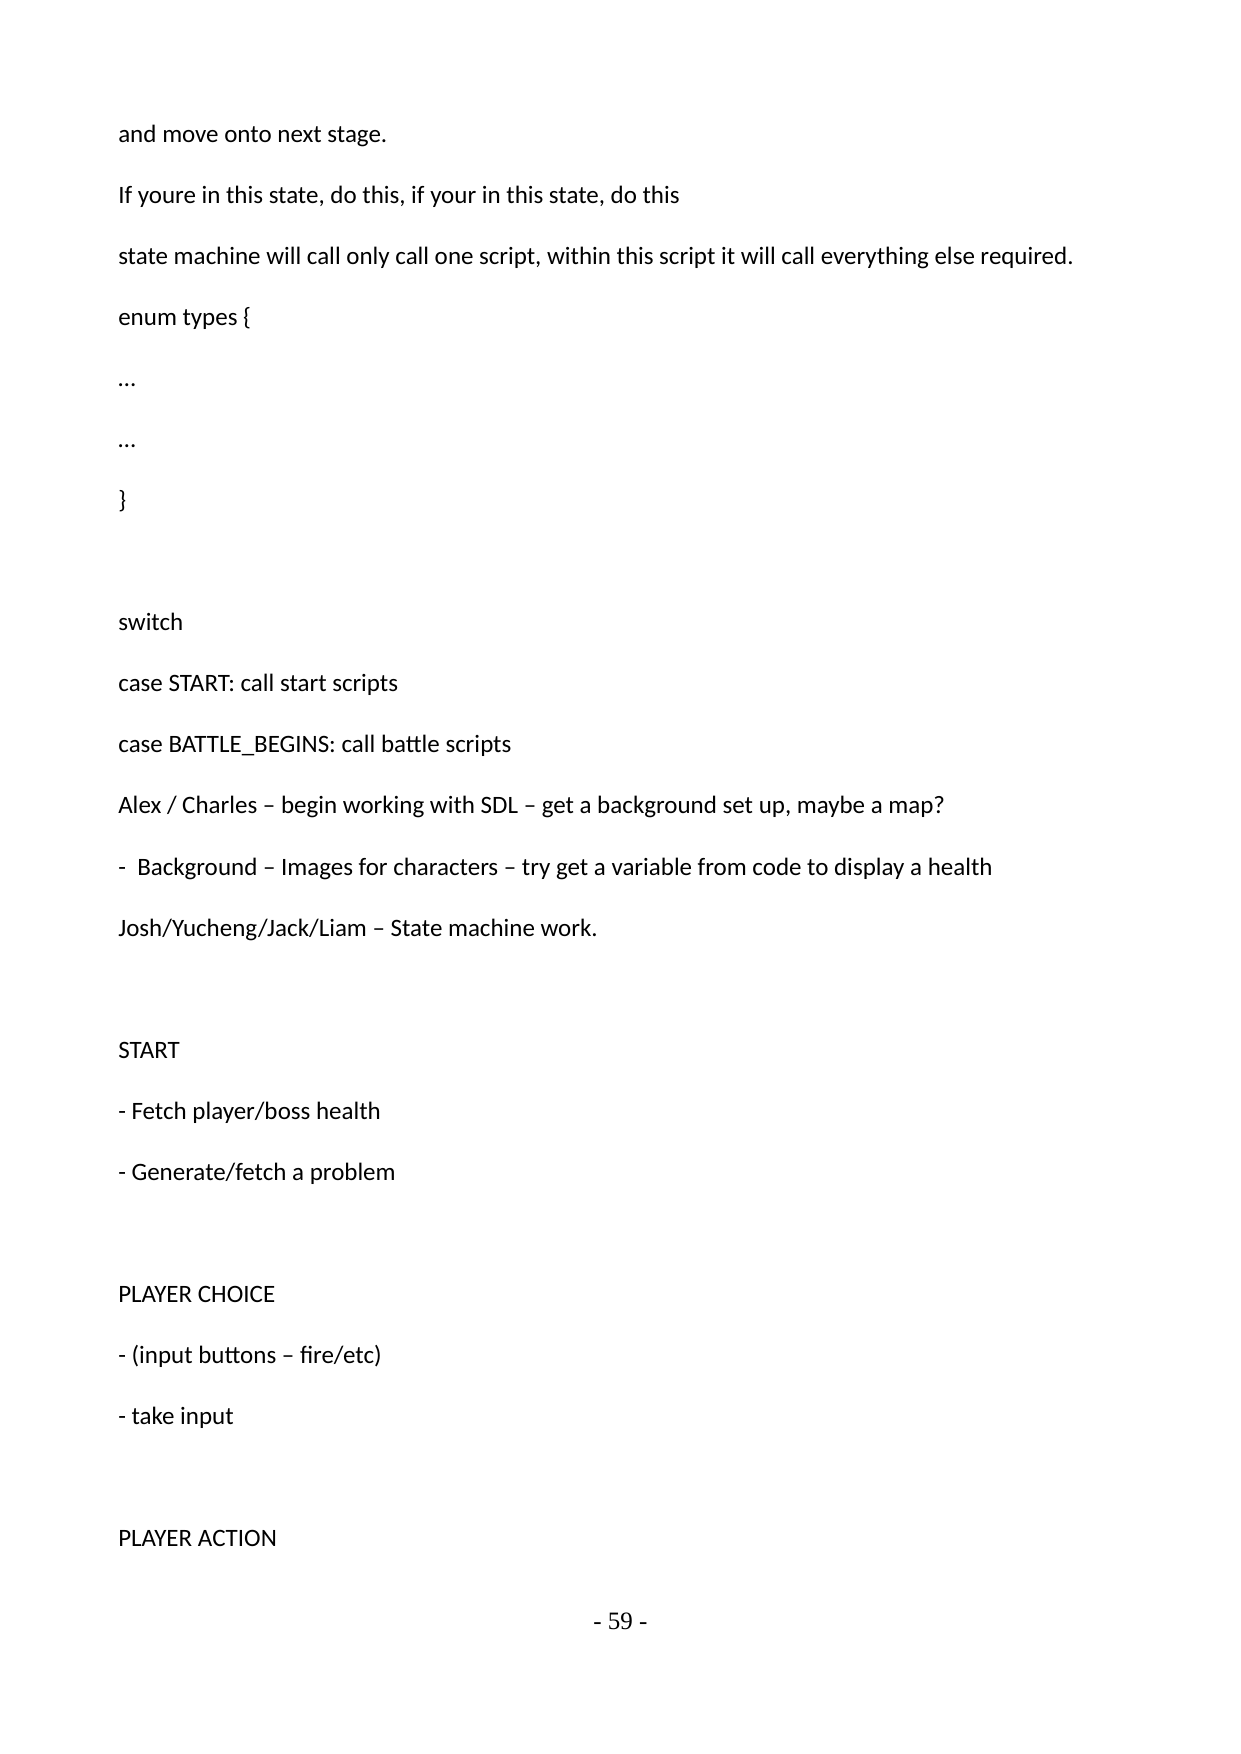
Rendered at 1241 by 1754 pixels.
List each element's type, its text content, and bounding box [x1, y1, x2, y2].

text … [118, 362, 1122, 393]
text enum types { [118, 301, 1122, 332]
text case BATTLE_BEGINS: call battle scripts [118, 728, 1122, 759]
text - Background – Images for characters – try get a variable from code to display a health [118, 851, 1122, 881]
text } [118, 484, 1122, 515]
text and move onto next stage. [118, 118, 1122, 149]
text - Generate/fetch a problem [118, 1156, 1122, 1186]
text PLAYER ACTION [118, 1522, 1122, 1553]
text - (input buttons – fire/etc) [118, 1339, 1122, 1369]
text - Fetch player/boss health [118, 1095, 1122, 1125]
text If youre in this state, do this, if your in this state, do this [118, 179, 1122, 210]
text START [118, 1034, 1122, 1064]
text switch case START: call start scripts [118, 606, 1122, 698]
text Josh/Yucheng/Jack/Liam – State machine work. [118, 912, 1122, 942]
text PLAYER CHOICE [118, 1278, 1122, 1308]
text … [118, 423, 1122, 454]
text state machine will call only call one script, within this script it will call everything else required. [118, 240, 1122, 271]
text - take input [118, 1400, 1122, 1431]
text Alex / Charles – begin working with SDL – get a background set up, maybe a map? [118, 789, 1122, 820]
